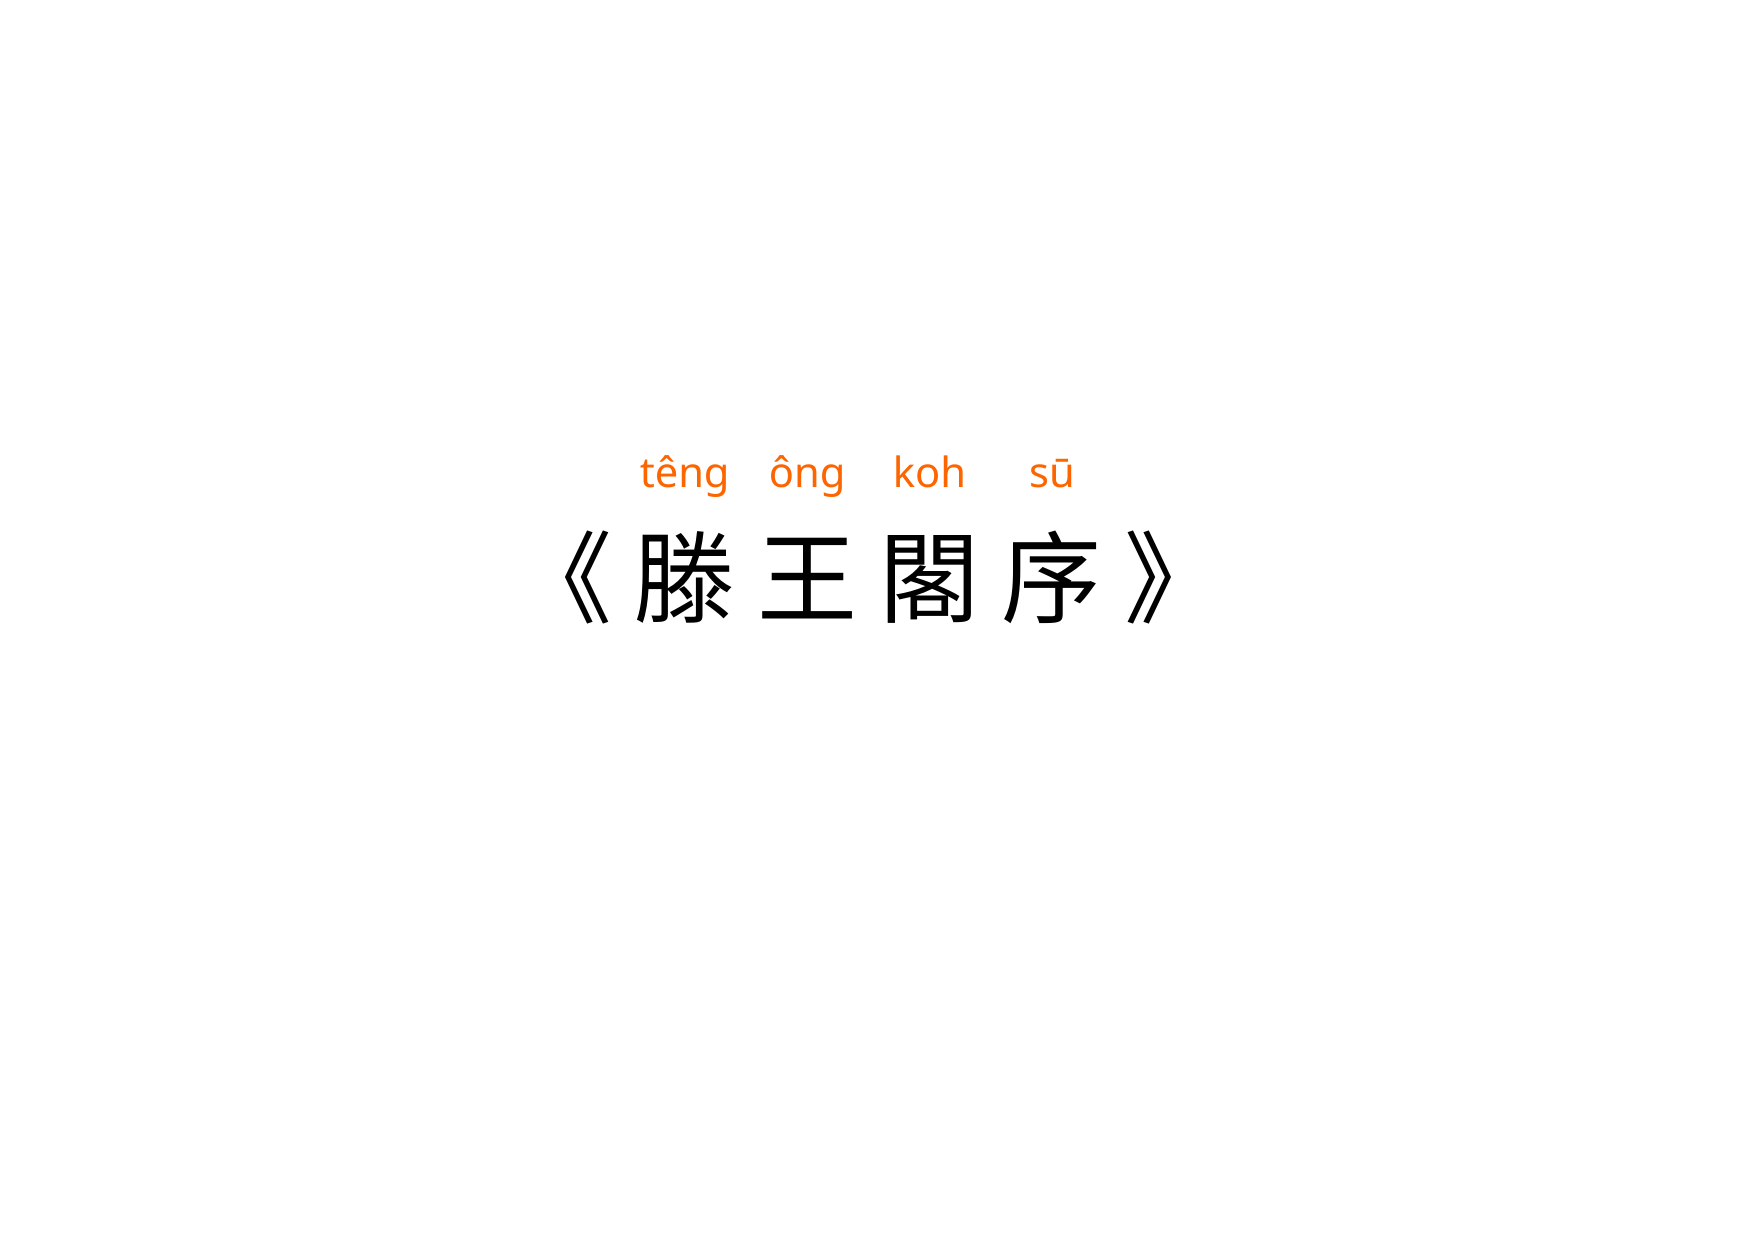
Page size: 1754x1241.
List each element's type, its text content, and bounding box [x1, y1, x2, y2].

title 《 滕têng 王ông 閣koh 序sū 》 [29, 443, 1707, 644]
text ū [29, 709, 1707, 805]
